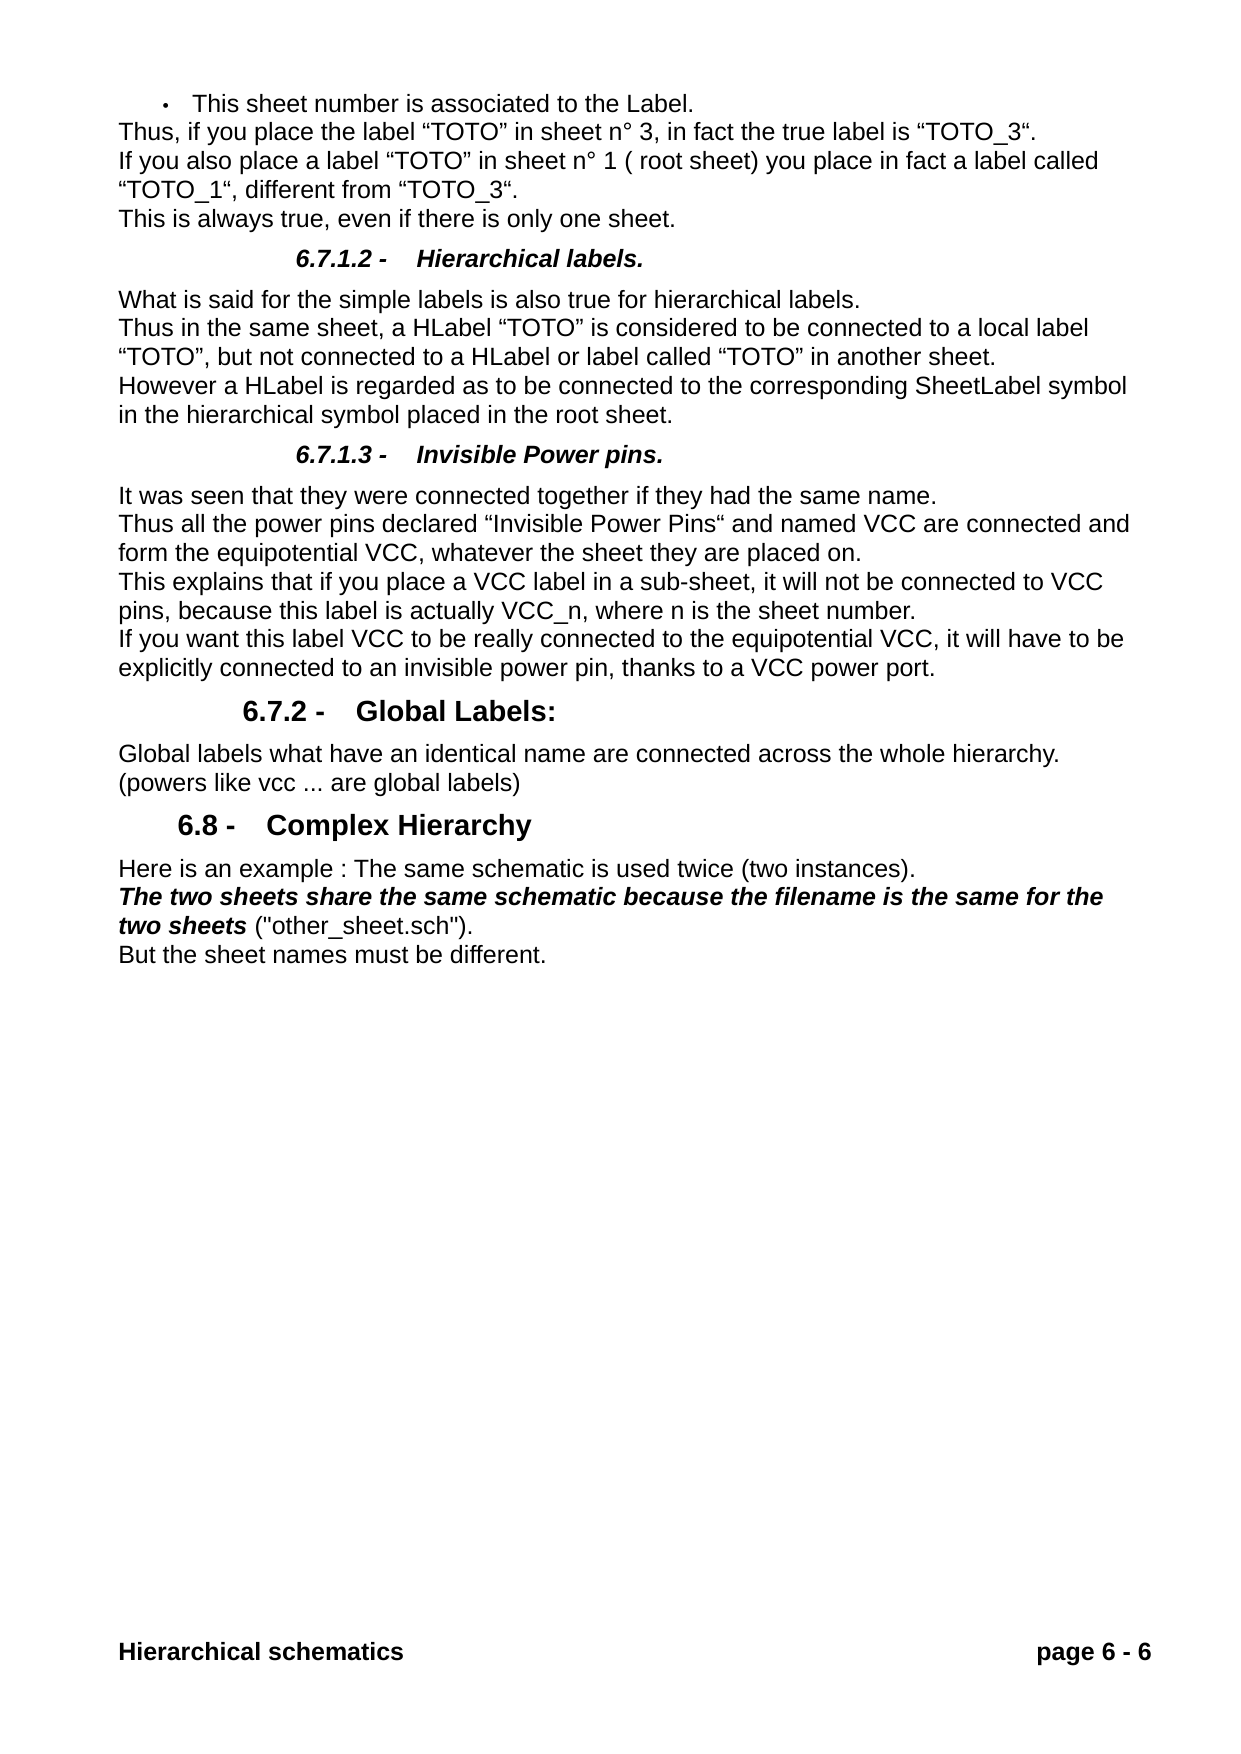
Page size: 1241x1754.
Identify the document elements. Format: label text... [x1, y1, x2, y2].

text (powers like vcc ... are global labels) [118, 768, 1152, 796]
text However a HLabel is regarded as to be connected to the corresponding SheetLabel symbol in the hierarchical symbol placed in the root sheet. [118, 371, 1152, 428]
text The two sheets share the same schematic because the filename is the same for the two sheets ("other_sheet.sch"). [118, 882, 1152, 940]
text Here is an example : The same schematic is used twice (two instances). [118, 853, 1152, 882]
subtitle Invisible Power pins. [295, 440, 1152, 469]
text Global labels what have an identical name are connected across the whole hierarchy. [118, 739, 1152, 768]
list This sheet number is associated to the Label. [162, 88, 1152, 117]
subtitle Hierarchical labels. [295, 244, 1152, 273]
text If you want this label VCC to be really connected to the equipotential VCC, it will have to be explicitly connected to an invisible power pin, thanks to a VCC power port. [118, 624, 1152, 682]
text This explains that if you place a VCC label in a sub-sheet, it will not be connected to VCC pins, because this label is actually VCC_n, where n is the sheet number. [118, 567, 1152, 624]
text This is always true, even if there is only one sheet. [118, 203, 1152, 232]
text But the sheet names must be different. [118, 940, 1152, 968]
text It was seen that they were connected together if they had the same name. [118, 481, 1152, 509]
text If you also place a label “TOTO” in sheet n° 1 ( root sheet) you place in fact a label called “TOTO_1“, different from “TOTO_3“. [118, 146, 1152, 203]
subtitle Complex Hierarchy [177, 808, 1152, 842]
text What is said for the simple labels is also true for hierarchical labels. [118, 284, 1152, 313]
subtitle Global Labels: [242, 694, 1152, 727]
text Thus, if you place the label “TOTO” in sheet n° 3, in fact the true label is “TOTO_3“. [118, 117, 1152, 146]
text Thus in the same sheet, a HLabel “TOTO” is considered to be connected to a local label “TOTO”, but not connected to a HLabel or label called “TOTO” in another sheet. [118, 313, 1152, 371]
text Thus all the power pins declared “Invisible Power Pins“ and named VCC are connected and form the equipotential VCC, whatever the sheet they are placed on. [118, 509, 1152, 567]
